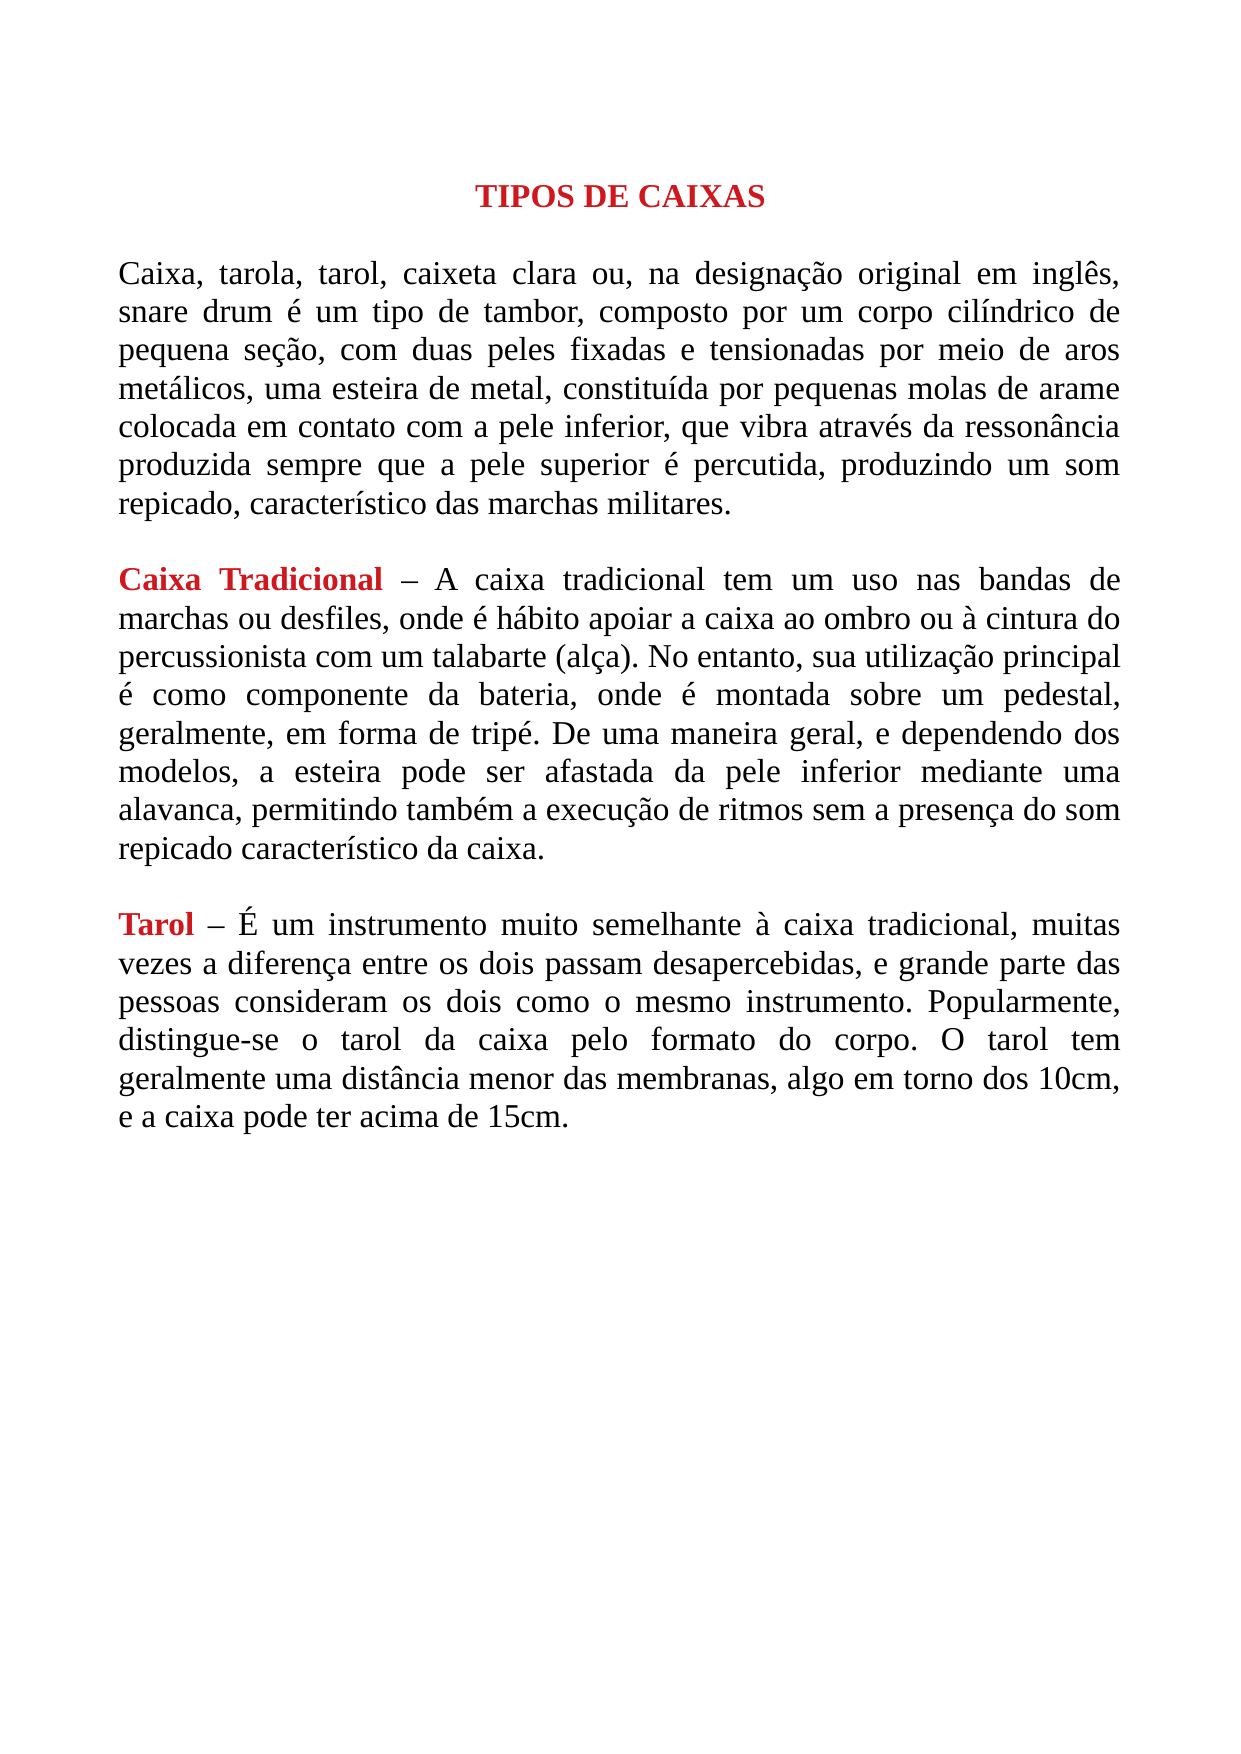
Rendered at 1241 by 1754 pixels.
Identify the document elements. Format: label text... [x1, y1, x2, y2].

text TIPOS DE CAIXAS [118, 176, 1122, 215]
text Caixa Tradicional – A caixa tradicional tem um uso nas bandas de marchas ou desfiles, onde é hábito apoiar a caixa ao ombro ou à cintura do percussionista com um talabarte (alça). No entanto, sua utilização principal é como componente da bateria, onde é montada sobre um pedestal, geralmente, em forma de tripé. De uma maneira geral, e dependendo dos modelos, a esteira pode ser afastada da pele inferior mediante uma alavanca, permitindo também a execução de ritmos sem a presença do som repicado característico da caixa. [118, 560, 1122, 866]
text Tarol – É um instrumento muito semelhante à caixa tradicional, muitas vezes a diferença entre os dois passam desapercebidas, e grande parte das pessoas consideram os dois como o mesmo instrumento. Popularmente, distingue-se o tarol da caixa pelo formato do corpo. O tarol tem geralmente uma distância menor das membranas, algo em torno dos 10cm, e a caixa pode ter acima de 15cm. [118, 905, 1122, 1135]
text Caixa, tarola, tarol, caixeta clara ou, na designação original em inglês, snare drum é um tipo de tambor, composto por um corpo cilíndrico de pequena seção, com duas peles fixadas e tensionadas por meio de aros metálicos, uma esteira de metal, constituída por pequenas molas de arame colocada em contato com a pele inferior, que vibra através da ressonância produzida sempre que a pele superior é percutida, produzindo um som repicado, característico das marchas militares. [118, 253, 1122, 521]
